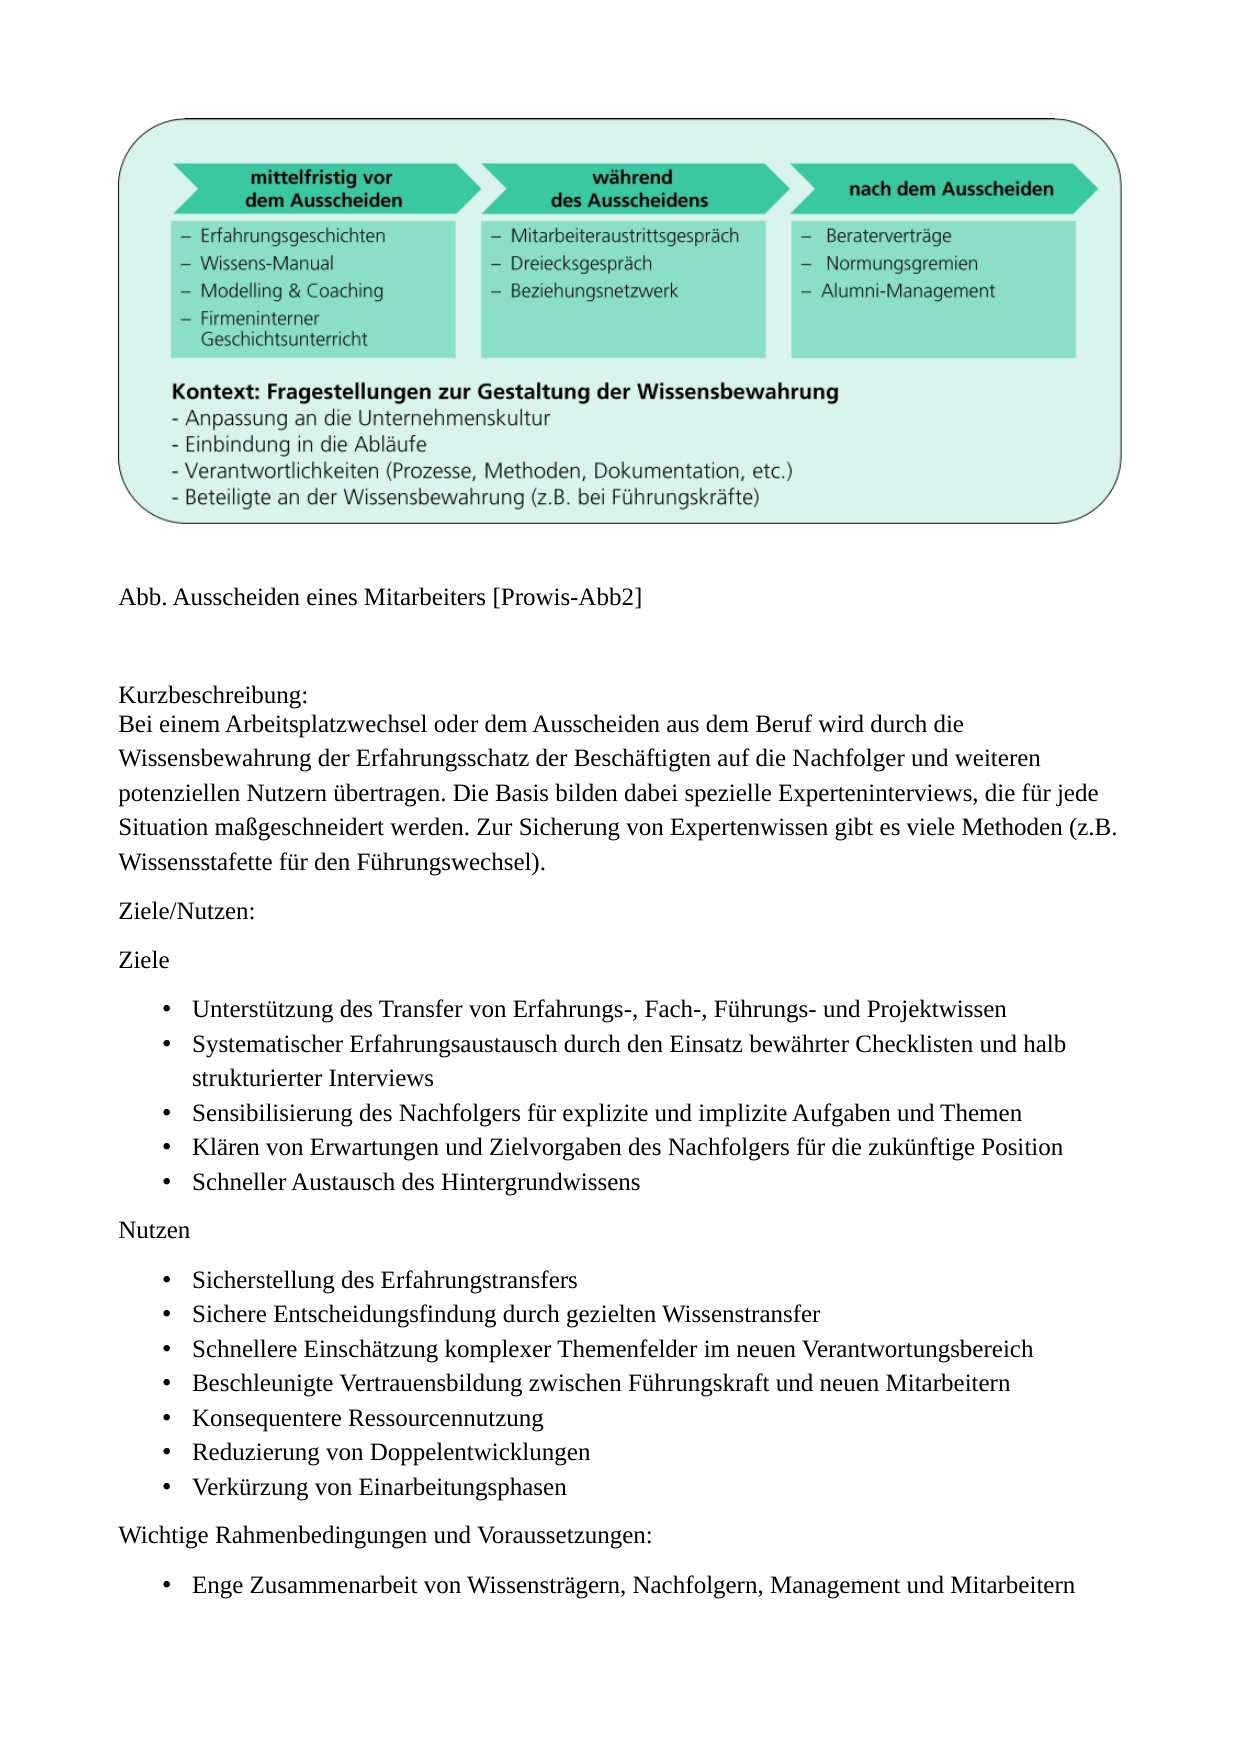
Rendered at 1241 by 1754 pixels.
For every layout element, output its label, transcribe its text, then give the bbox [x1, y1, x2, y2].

list Sicherstellung des Erfahrungstransfers [162, 1265, 1122, 1293]
list Sichere Entscheidungsfindung durch gezielten Wissenstransfer [162, 1299, 1122, 1328]
text Kurzbeschreibung: [118, 680, 1122, 709]
list Verkürzung von Einarbeitungsphasen [162, 1472, 1122, 1500]
text Nutzen [118, 1216, 1122, 1244]
list Unterstützung des Transfer von Erfahrungs-, Fach-, Führungs- und Projektwissen [162, 994, 1122, 1023]
text Ziele [118, 945, 1122, 974]
text Wichtige Rahmenbedingungen und Voraussetzungen: [118, 1521, 1122, 1549]
list Beschleunigte Vertrauensbildung zwischen Führungskraft und neuen Mitarbeitern [162, 1368, 1122, 1397]
text Ziele/Nutzen: [118, 896, 1122, 925]
list Klären von Erwartungen und Zielvorgaben des Nachfolgers für die zukünftige Position [162, 1132, 1122, 1161]
text Bei einem Arbeitsplatzwechsel oder dem Ausscheiden aus dem Beruf wird durch die Wissensbewahrung der Erfahrungsschatz der Beschäftigten auf die Nachfolger und weiteren potenziellen Nutzern übertragen. Die Basis bilden dabei spezielle Experteninterviews, die für jede Situation maßgeschneidert werden. Zur Sicherung von Expertenwissen gibt es viele Methoden (z.B. Wissensstafette für den Führungswechsel). [118, 709, 1122, 876]
list Systematischer Erfahrungsaustausch durch den Einsatz bewährter Checklisten und halb strukturierter Interviews [162, 1029, 1122, 1092]
list Konsequentere Ressourcennutzung [162, 1403, 1122, 1431]
list Schneller Austausch des Hintergrundwissens [162, 1167, 1122, 1195]
list Schnellere Einschätzung komplexer Themenfelder im neuen Verantwortungsbereich [162, 1334, 1122, 1362]
picture [118, 118, 1123, 525]
list Enge Zusammenarbeit von Wissensträgern, Nachfolgern, Management und Mitarbeitern [162, 1570, 1122, 1598]
list Reduzierung von Doppelentwicklungen [162, 1437, 1122, 1466]
list Sensibilisierung des Nachfolgers für explizite und implizite Aufgaben und Themen [162, 1098, 1122, 1126]
text Abb. Ausscheiden eines Mitarbeiters [Prowis-Abb2] [118, 582, 1122, 611]
